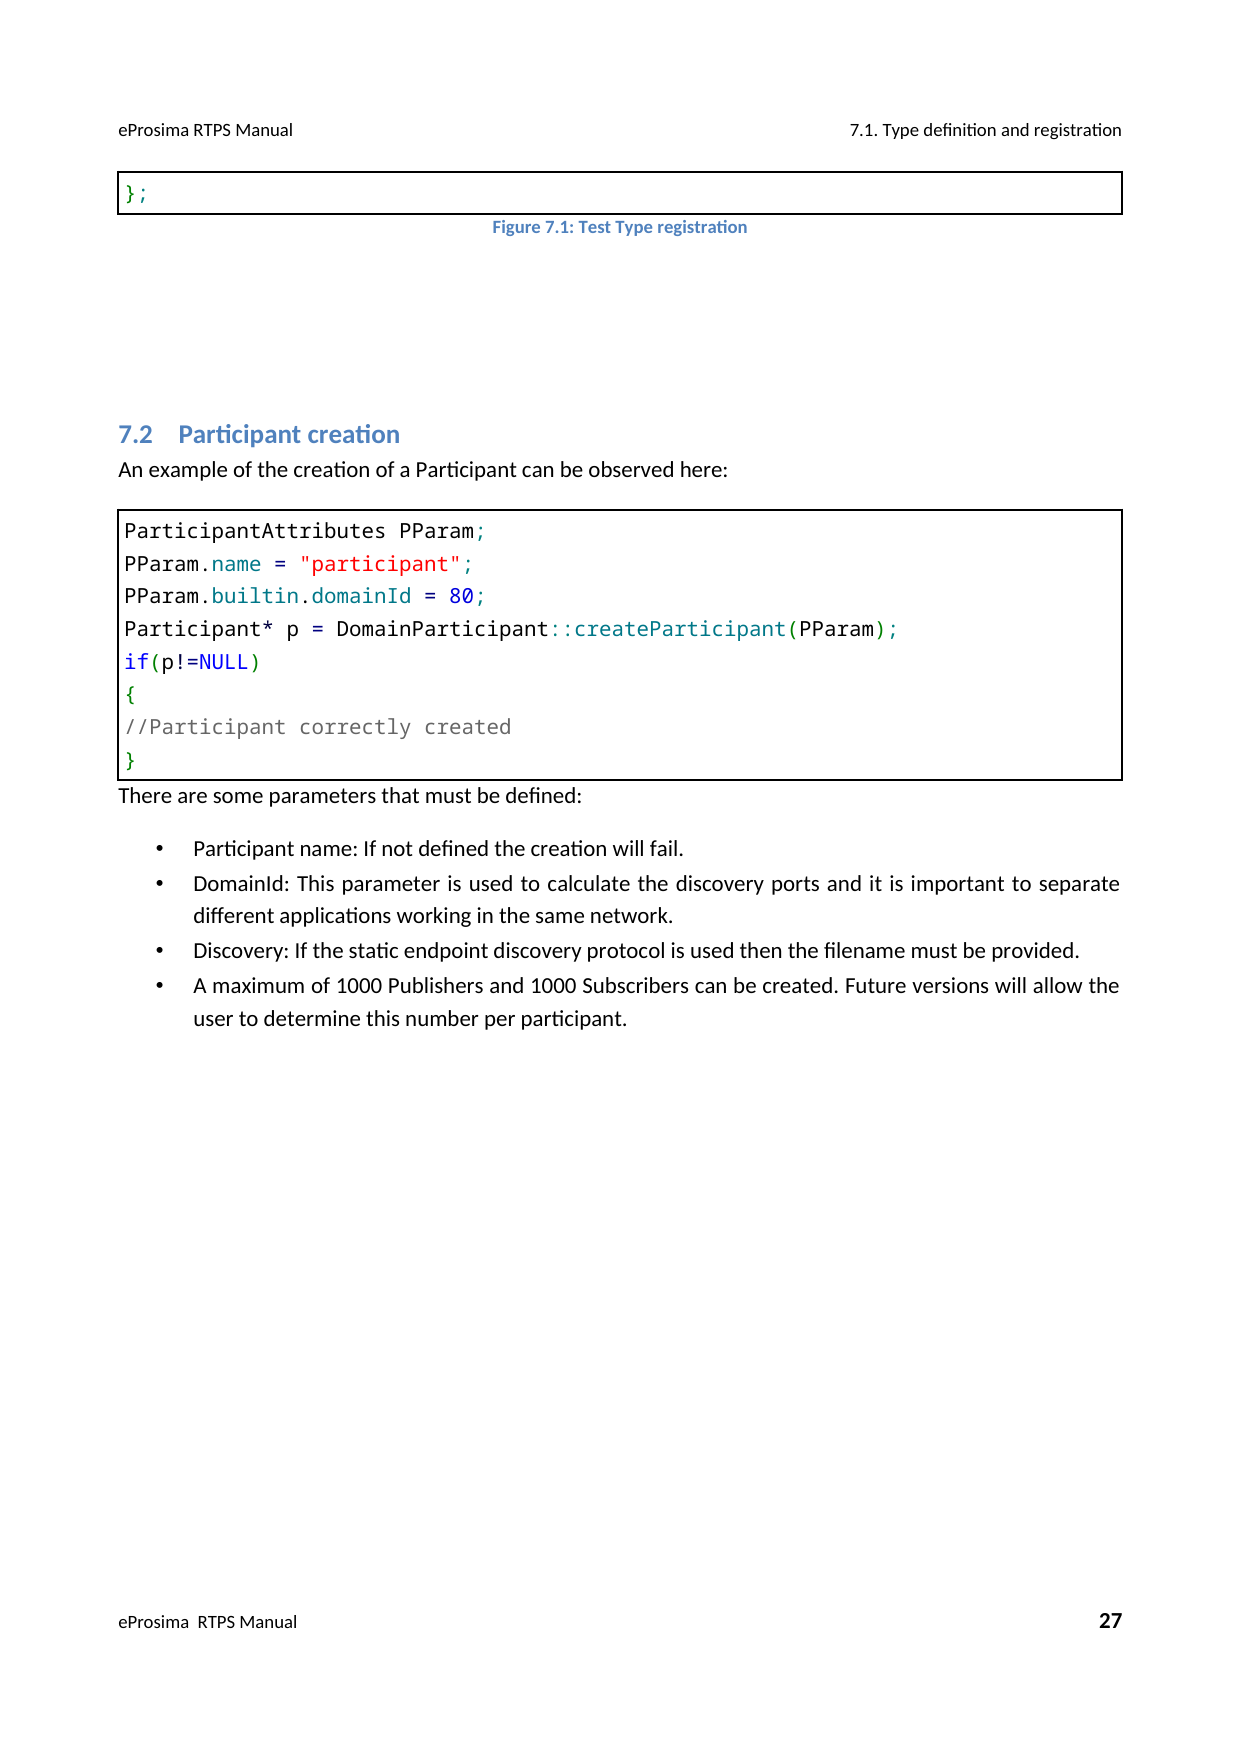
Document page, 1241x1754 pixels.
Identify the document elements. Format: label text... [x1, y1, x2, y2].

text There are some parameters that must be defined: [118, 781, 1122, 809]
list Discovery: If the static endpoint discovery protocol is used then the filename must be provided. [156, 936, 1122, 964]
table_header ParticipantAttributes PParam; PParam.name = "participant"; PParam.builtin.domainId = 80; Participant* p = DomainParticipant::createParticipant(PParam); if(p!=NULL) { //Participant correctly created } [119, 511, 1121, 779]
table_header }; [119, 173, 1121, 213]
text Figure 7.1: Test Type registration [118, 215, 1122, 238]
list DomainId: This parameter is used to calculate the discovery ports and it is important to separate different applications working in the same network. [156, 869, 1122, 929]
list Participant name: If not defined the creation will fail. [156, 834, 1122, 862]
text An example of the creation of a Participant can be observed here: [118, 456, 1122, 483]
subtitle Participant creation [118, 418, 1122, 451]
list A maximum of 1000 Publishers and 1000 Subscribers can be created. Future versions will allow the user to determine this number per participant. [156, 972, 1122, 1032]
